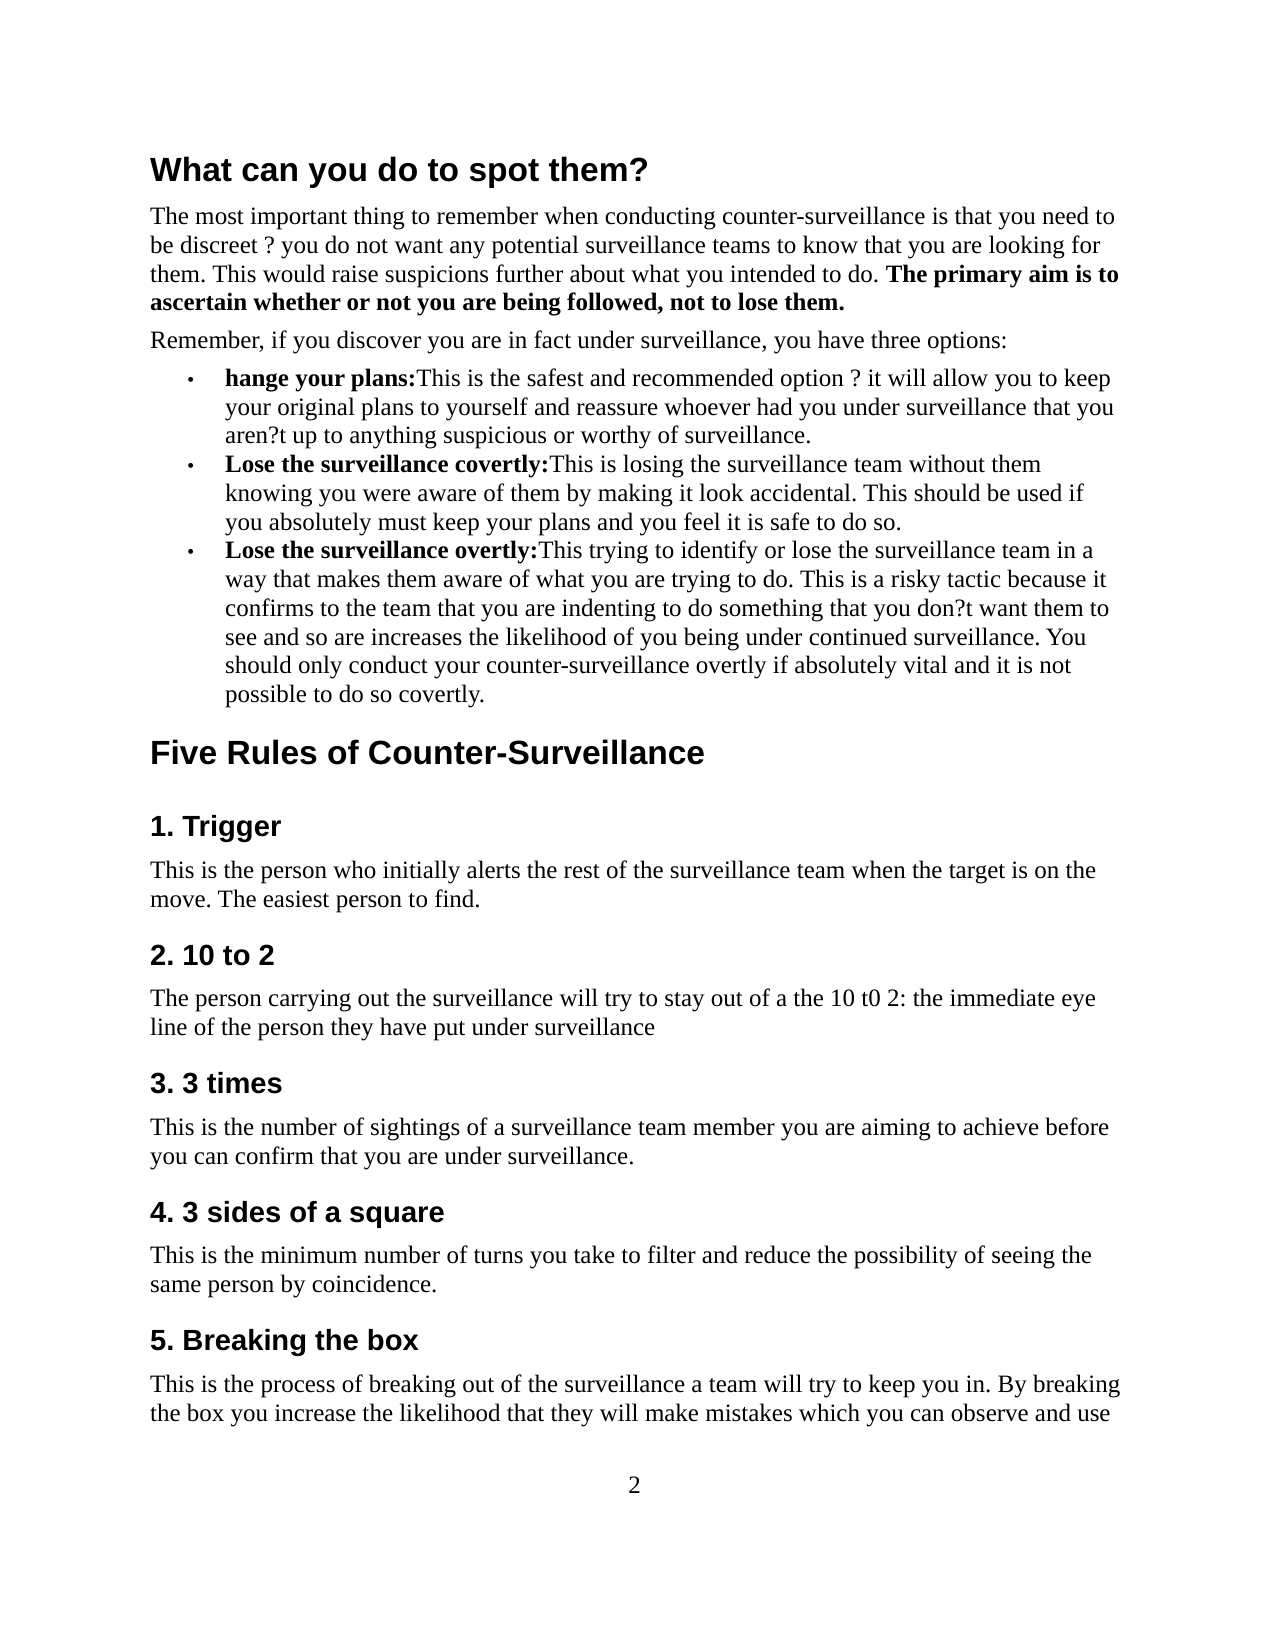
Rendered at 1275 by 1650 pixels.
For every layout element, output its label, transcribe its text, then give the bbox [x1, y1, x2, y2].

text This is the person who initially alerts the rest of the surveillance team when the target is on the move. The easiest person to find. [150, 855, 1125, 912]
subtitle 4. 3 sides of a square [150, 1194, 1125, 1228]
subtitle 1. Trigger [150, 809, 1125, 842]
subtitle 2. 10 to 2 [150, 937, 1125, 971]
subtitle 3. 3 times [150, 1066, 1125, 1099]
list Lose the surveillance covertly:This is losing the surveillance team without them knowing you were aware of them by making it look accidental. This should be used if you absolutely must keep your plans and you feel it is safe to do so. [187, 449, 1125, 535]
text Remember, if you discover you are in fact under surveillance, you have three options: [150, 325, 1125, 354]
list Lose the surveillance overtly:This trying to identify or lose the surveillance team in a way that makes them aware of what you are trying to do. This is a risky tactic because it confirms to the team that you are indenting to do something that you don?t want them to see and so are increases the likelihood of you being under continued surveillance. You should only conduct your counter-surveillance overtly if absolutely vital and it is not possible to do so covertly. [187, 535, 1125, 708]
text This is the minimum number of turns you take to filter and reduce the possibility of seeing the same person by coincidence. [150, 1241, 1125, 1298]
text This is the process of breaking out of the surveillance a team will try to keep you in. By breaking the box you increase the likelihood that they will make mistakes which you can observe and use [150, 1369, 1125, 1427]
subtitle What can you do to spot them? [150, 150, 1125, 189]
text This is the number of sightings of a surveillance team member you are aiming to achieve before you can confirm that you are under surveillance. [150, 1112, 1125, 1169]
list hange your plans:This is the safest and recommended option ? it will allow you to keep your original plans to yourself and reassure whoever had you under surveillance that you aren?t up to anything suspicious or worthy of surveillance. [187, 363, 1125, 449]
subtitle Five Rules of Counter-Surveillance [150, 733, 1125, 771]
subtitle 5. Breaking the box [150, 1323, 1125, 1357]
text The person carrying out the surveillance will try to stay out of a the 10 t0 2: the immediate eye line of the person they have put under surveillance [150, 983, 1125, 1041]
text The most important thing to remember when conducting counter-surveillance is that you need to be discreet ? you do not want any potential surveillance teams to know that you are looking for them. This would raise suspicions further about what you intended to do. The primary aim is to ascertain whether or not you are being followed, not to lose them. [150, 201, 1125, 316]
